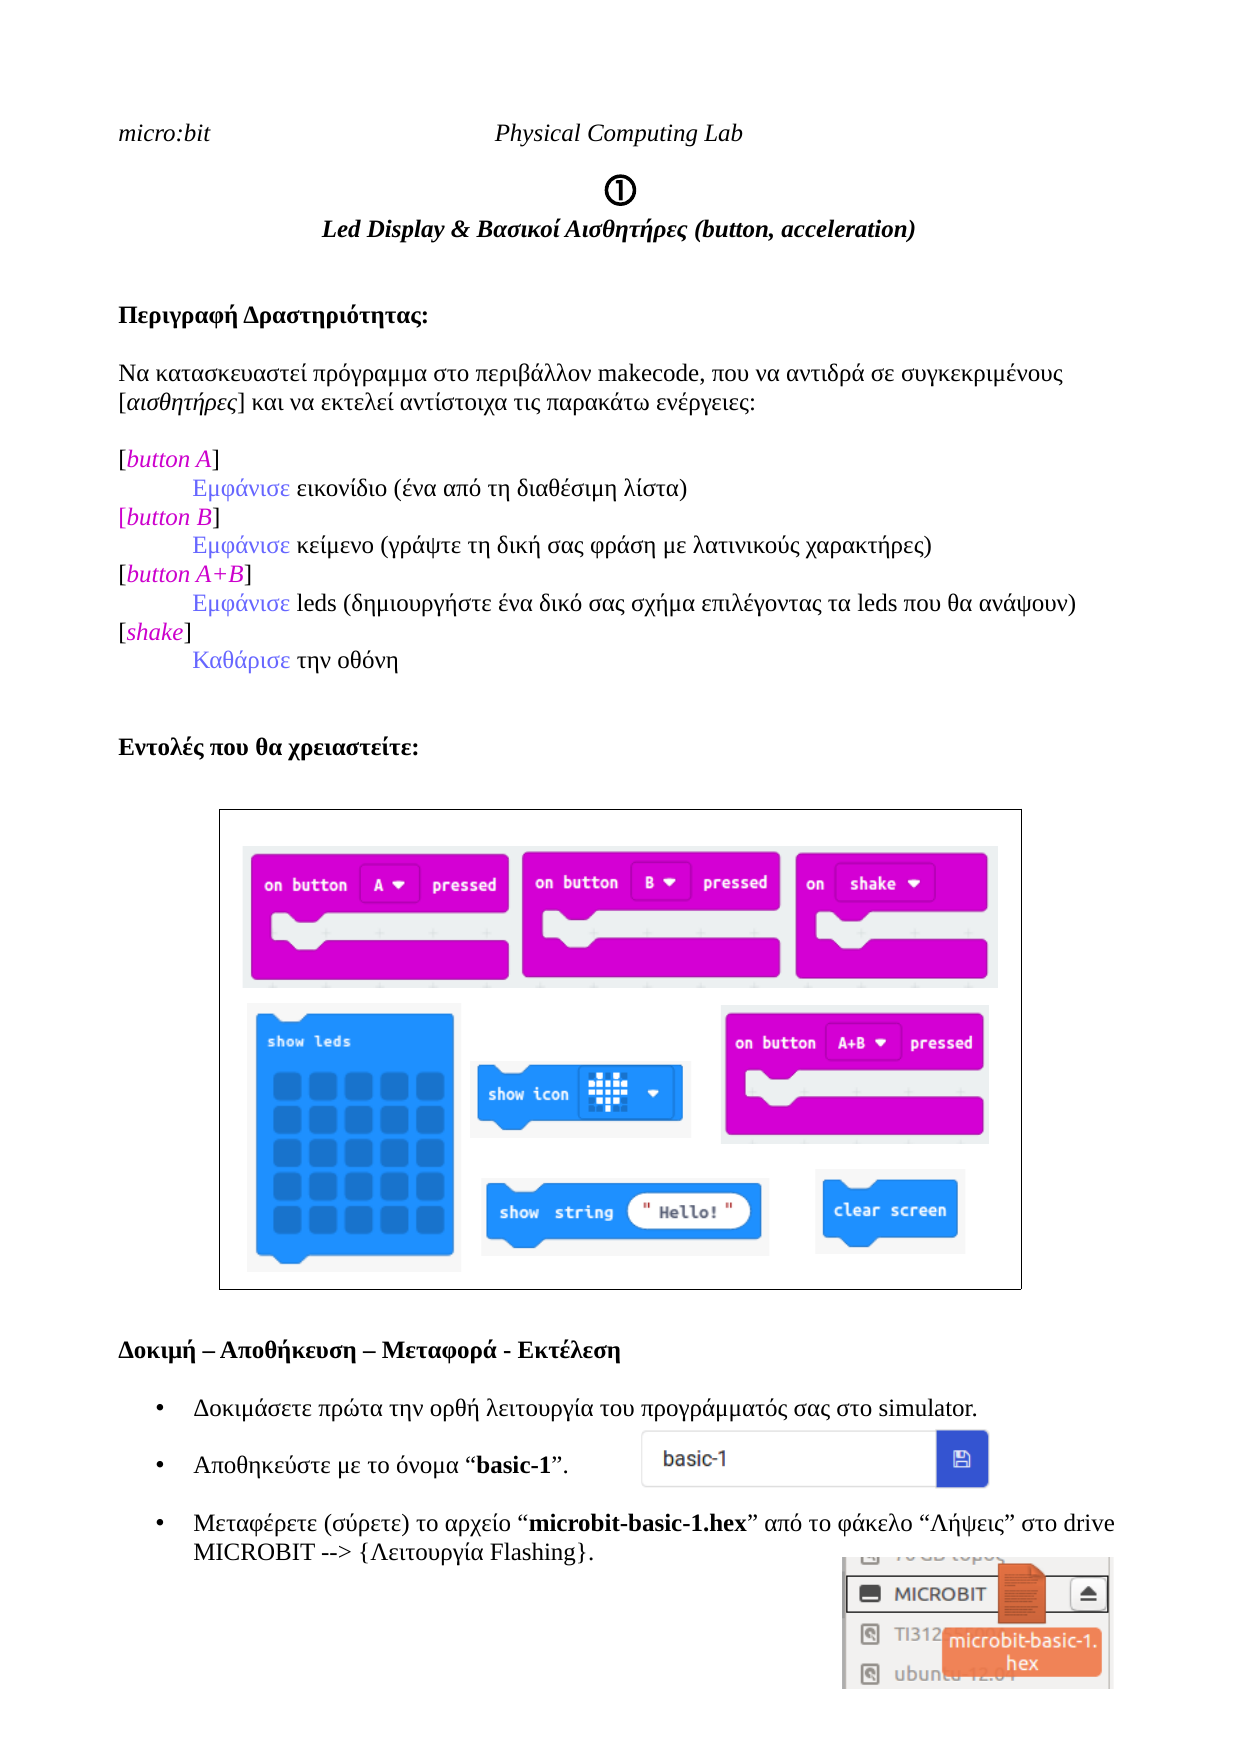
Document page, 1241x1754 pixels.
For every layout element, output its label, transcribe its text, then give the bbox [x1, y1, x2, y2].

picture [720, 1005, 989, 1144]
picture [247, 1003, 462, 1272]
text Καθάρισε την οθόνη [118, 646, 1122, 674]
picture [842, 1557, 1114, 1689]
text Εμφάνισε εικονίδιο (ένα από τη διαθέσιμη λίστα) [118, 473, 1122, 502]
picture [481, 1178, 770, 1256]
picture [242, 846, 998, 988]
picture [815, 1169, 966, 1254]
text Περιγραφή Δραστηριότητας: [118, 301, 1122, 329]
text Να κατασκευαστεί πρόγραμμα στο περιβάλλον makecode, που να αντιδρά σε συγκεκριμένους [αισθητήρες] και να εκτελεί αντίστοιχα τις παρακάτω ενέργειες: [118, 358, 1122, 416]
list Αποθηκεύστε με το όνομα “basic-1”. [156, 1451, 641, 1479]
text Εμφάνισε κείμενο (γράψτε τη δική σας φράση με λατινικούς χαρακτήρες) [118, 531, 1122, 559]
text [button A] [118, 444, 1122, 473]
text [button Β] [118, 502, 1122, 531]
text Εμφάνισε leds (δημιουργήστε ένα δικό σας σχήμα επιλέγοντας τα leds που θα ανάψουν) [118, 588, 1122, 617]
picture [470, 1061, 692, 1138]
text [shake] [118, 617, 1122, 646]
list Μεταφέρετε (σύρετε) το αρχείο “microbit-basic-1.hex” από το φάκελο “Λήψεις” στο drive MICROBIT --> {Λειτουργία Flashing}. [156, 1508, 1122, 1566]
list Δοκιμάσετε πρώτα την ορθή λειτουργία του προγράμματός σας στο simulator. [156, 1393, 1122, 1422]
text Δοκιμή – Αποθήκευση – Μεταφορά - Εκτέλεση [118, 1336, 1122, 1364]
list [991, 1451, 1122, 1479]
text Led Display & Βασικοί Αισθητήρες (button, acceleration) [118, 214, 1122, 243]
picture [641, 1425, 991, 1494]
text  [118, 176, 1122, 214]
text [button A+B] [118, 559, 1122, 588]
text Εντολές που θα χρειαστείτε: [118, 732, 1122, 761]
